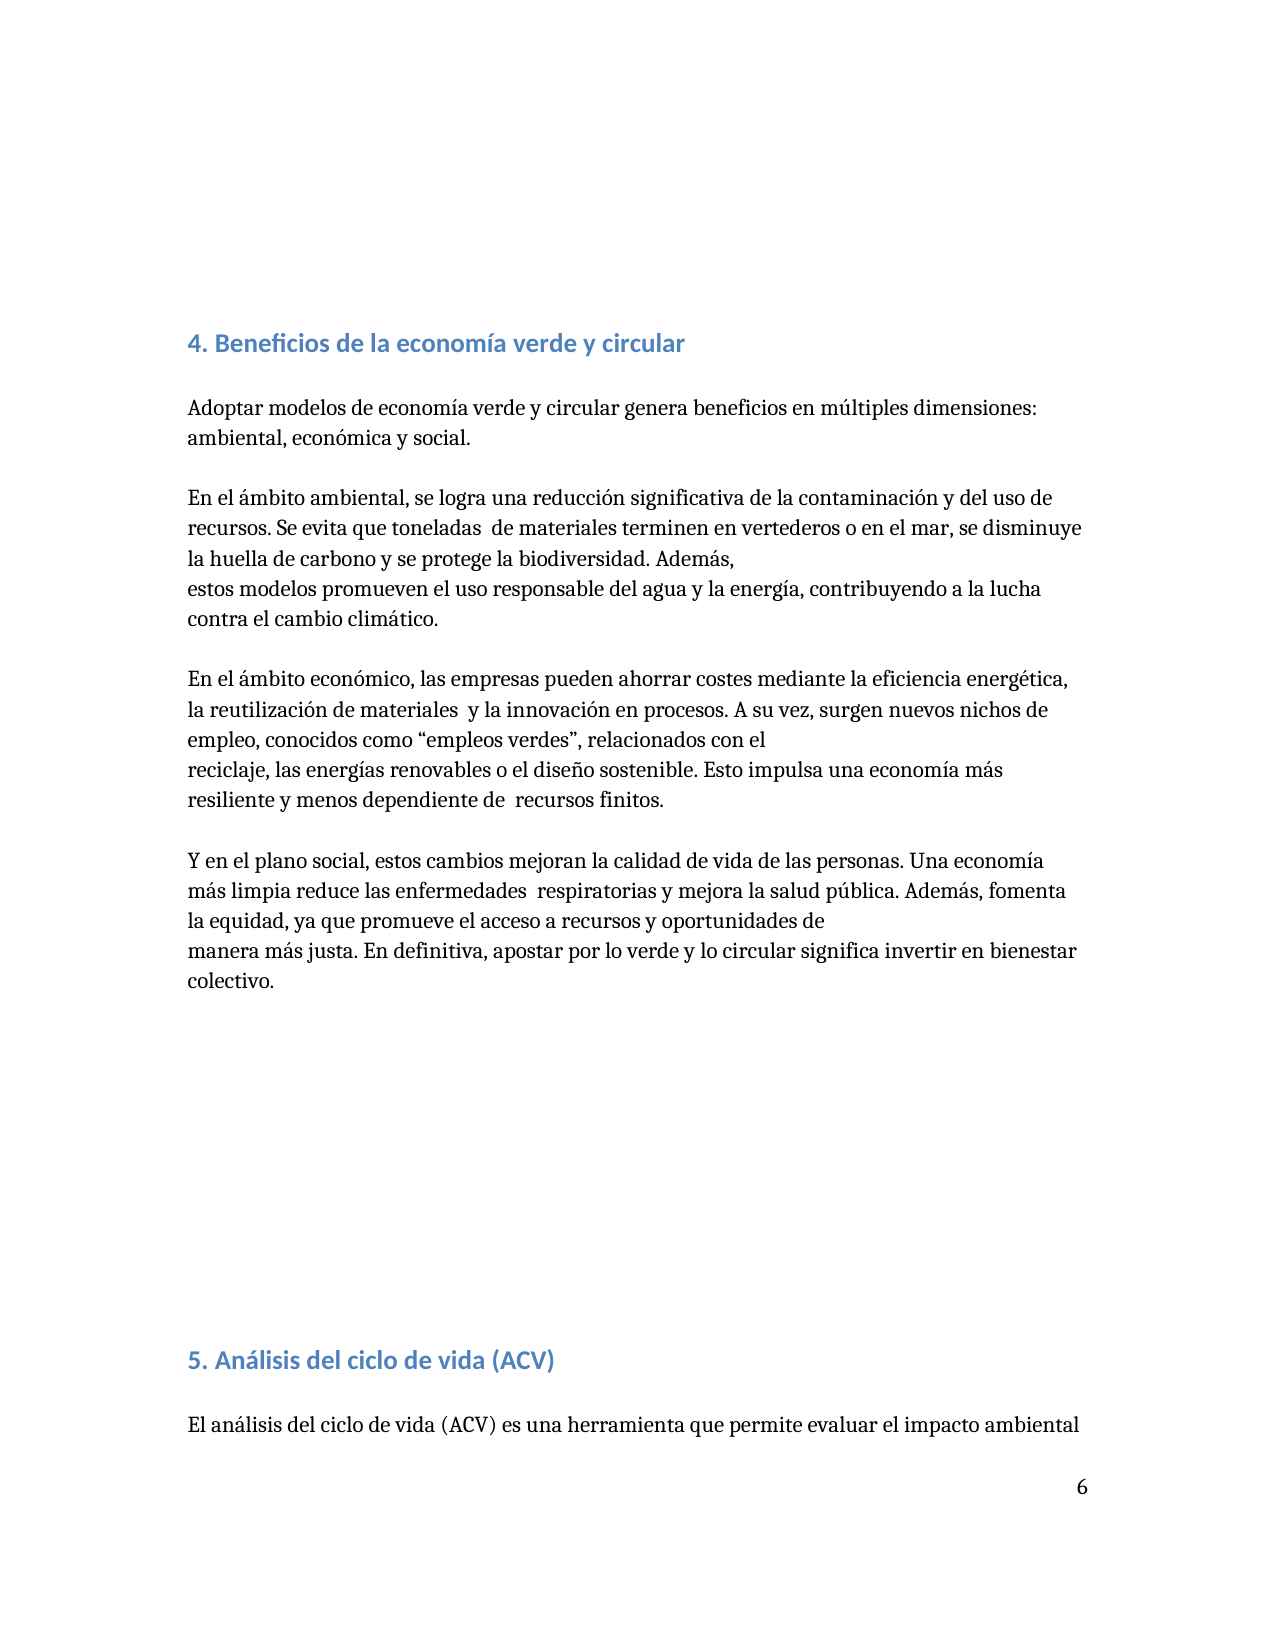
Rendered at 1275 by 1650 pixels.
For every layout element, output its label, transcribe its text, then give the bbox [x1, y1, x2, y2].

subtitle 5. Análisis del ciclo de vida (ACV) [187, 1343, 1087, 1376]
text El análisis del ciclo de vida (ACV) es una herramienta que permite evaluar el impacto ambiental [187, 1381, 1087, 1438]
text Adoptar modelos de economía verde y circular genera beneficios en múltiples dimensiones: ambiental, económica y social. En el ámbito ambiental, se logra una reducción significativa de la contaminación y del uso de recursos. Se evita que toneladas de materiales terminen en vertederos o en el mar, se disminuye la huella de carbono y se protege la biodiversidad. Además, estos modelos promueven el uso responsable del agua y la energía, contribuyendo a la lucha contra el cambio climático. En el ámbito económico, las empresas pueden ahorrar costes mediante la eficiencia energética, la reutilización de materiales y la innovación en procesos. A su vez, surgen nuevos nichos de empleo, conocidos como “empleos verdes”, relacionados con el reciclaje, las energías renovables o el diseño sostenible. Esto impulsa una economía más resiliente y menos dependiente de recursos finitos. Y en el plano social, estos cambios mejoran la calidad de vida de las personas. Una economía más limpia reduce las enfermedades respiratorias y mejora la salud pública. Además, fomenta la equidad, ya que promueve el acceso a recursos y oportunidades de manera más justa. En definitiva, apostar por lo verde y lo circular significa invertir en bienestar colectivo. [187, 364, 1087, 1025]
subtitle 4. Beneficios de la economía verde y circular [187, 326, 1087, 359]
